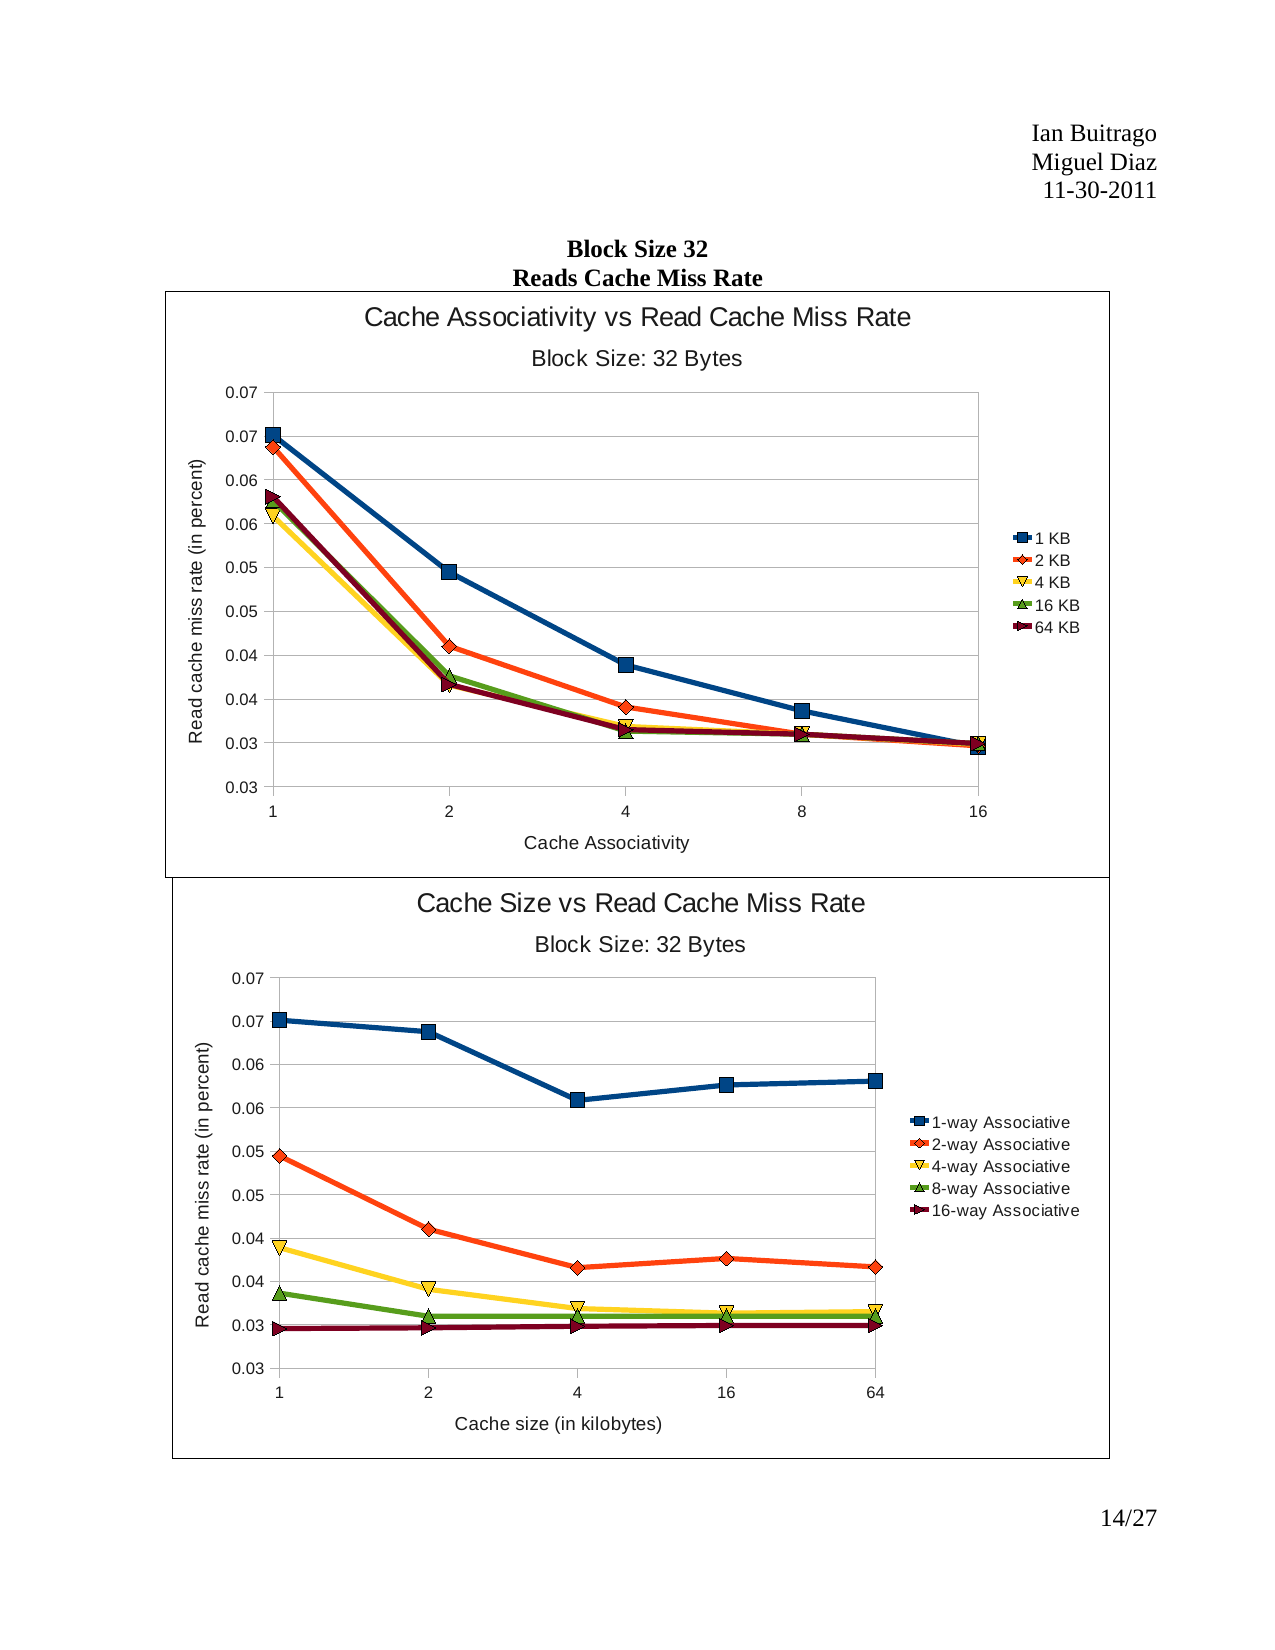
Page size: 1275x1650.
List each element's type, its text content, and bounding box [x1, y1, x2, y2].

text Reads Cache Miss Rate [118, 263, 1157, 291]
text Block Size 32 [118, 234, 1157, 263]
